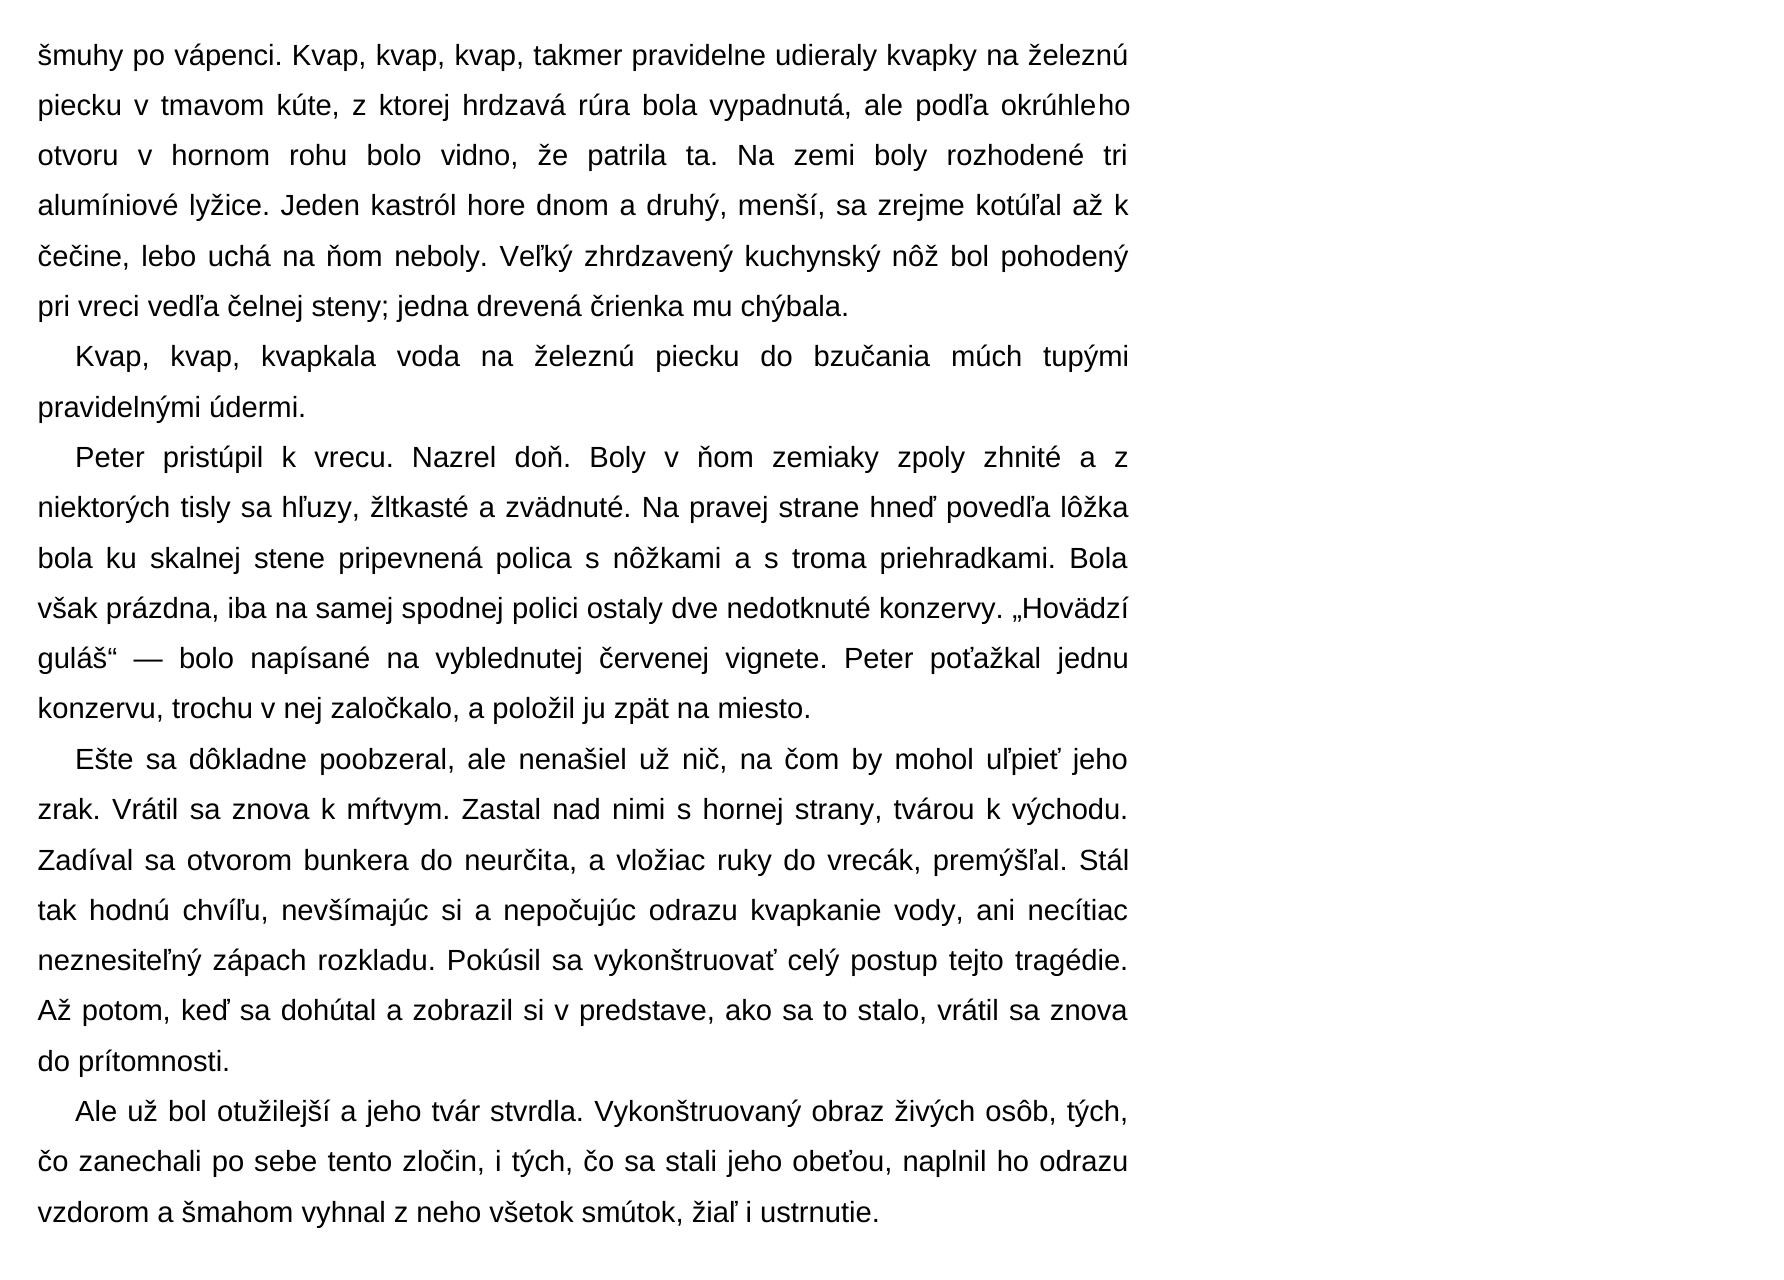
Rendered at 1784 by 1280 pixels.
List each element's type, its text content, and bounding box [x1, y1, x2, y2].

text Ešte sa dôkladne poobzeral, ale nenašiel už nič, na čom by mohol uľpieť jeho zrak. Vrátil sa znova k mŕtvym. Zastal nad nimi s hornej strany, tvárou k východu. Zadíval sa otvorom bunkera do neurčita, a vložiac ruky do vrecák, premýšľal. Stál tak hodnú chvíľu, nevšímajúc si a nepočujúc odrazu kvapkanie vody, ani necítiac neznesiteľný zápach rozkladu. Pokúsil sa vykonštruovať celý postup tejto tragédie. Až potom, keď sa dohútal a zobrazil si v predstave, ako sa to stalo, vrátil sa znova do prítomnosti. [37, 742, 1130, 1077]
text Kvap, kvap, kvapkala voda na železnú piecku do bzučania múch tupými pravidelnými údermi. [37, 339, 1130, 423]
text Peter pristúpil k vrecu. Nazrel doň. Boly v ňom zemiaky zpoly zhnité a z niektorých tisly sa hľuzy, žltkasté a zvädnuté. Na pravej strane hneď povedľa lôžka bola ku skalnej stene pripevnená polica s nôžkami a s troma priehradkami. Bola však prázdna, iba na samej spodnej polici ostaly dve nedotknuté konzervy. „Hovädzí guláš“ — bolo napísané na vyblednutej červenej vignete. Peter poťažkal jednu konzervu, trochu v nej zaločkalo, a položil ju zpät na miesto. [37, 440, 1130, 725]
text Ale už bol otužilejší a jeho tvár stvrdla. Vykonštruovaný obraz živých osôb, tých, čo zanechali po sebe tento zločin, i tých, čo sa stali jeho obeťou, naplnil ho odrazu vzdorom a šmahom vyhnal z neho všetok smútok, žiaľ i ustrnutie. [37, 1094, 1130, 1228]
text šmuhy po vápenci. Kvap, kvap, kvap, takmer pravidelne udieraly kvapky na železnú piecku v tmavom kúte, z ktorej hrdzavá rúra bola vypadnutá, ale podľa okrúhleho otvoru v hornom rohu bolo vidno, že patrila ta. Na zemi boly rozhodené tri alumíniové lyžice. Jeden kastról hore dnom a druhý, menší, sa zrejme kotúľal až k čečine, lebo uchá na ňom neboly. Veľký zhrdzavený kuchynský nôž bol pohodený pri vreci vedľa čelnej steny; jedna drevená črienka mu chýbala. [37, 37, 1130, 323]
